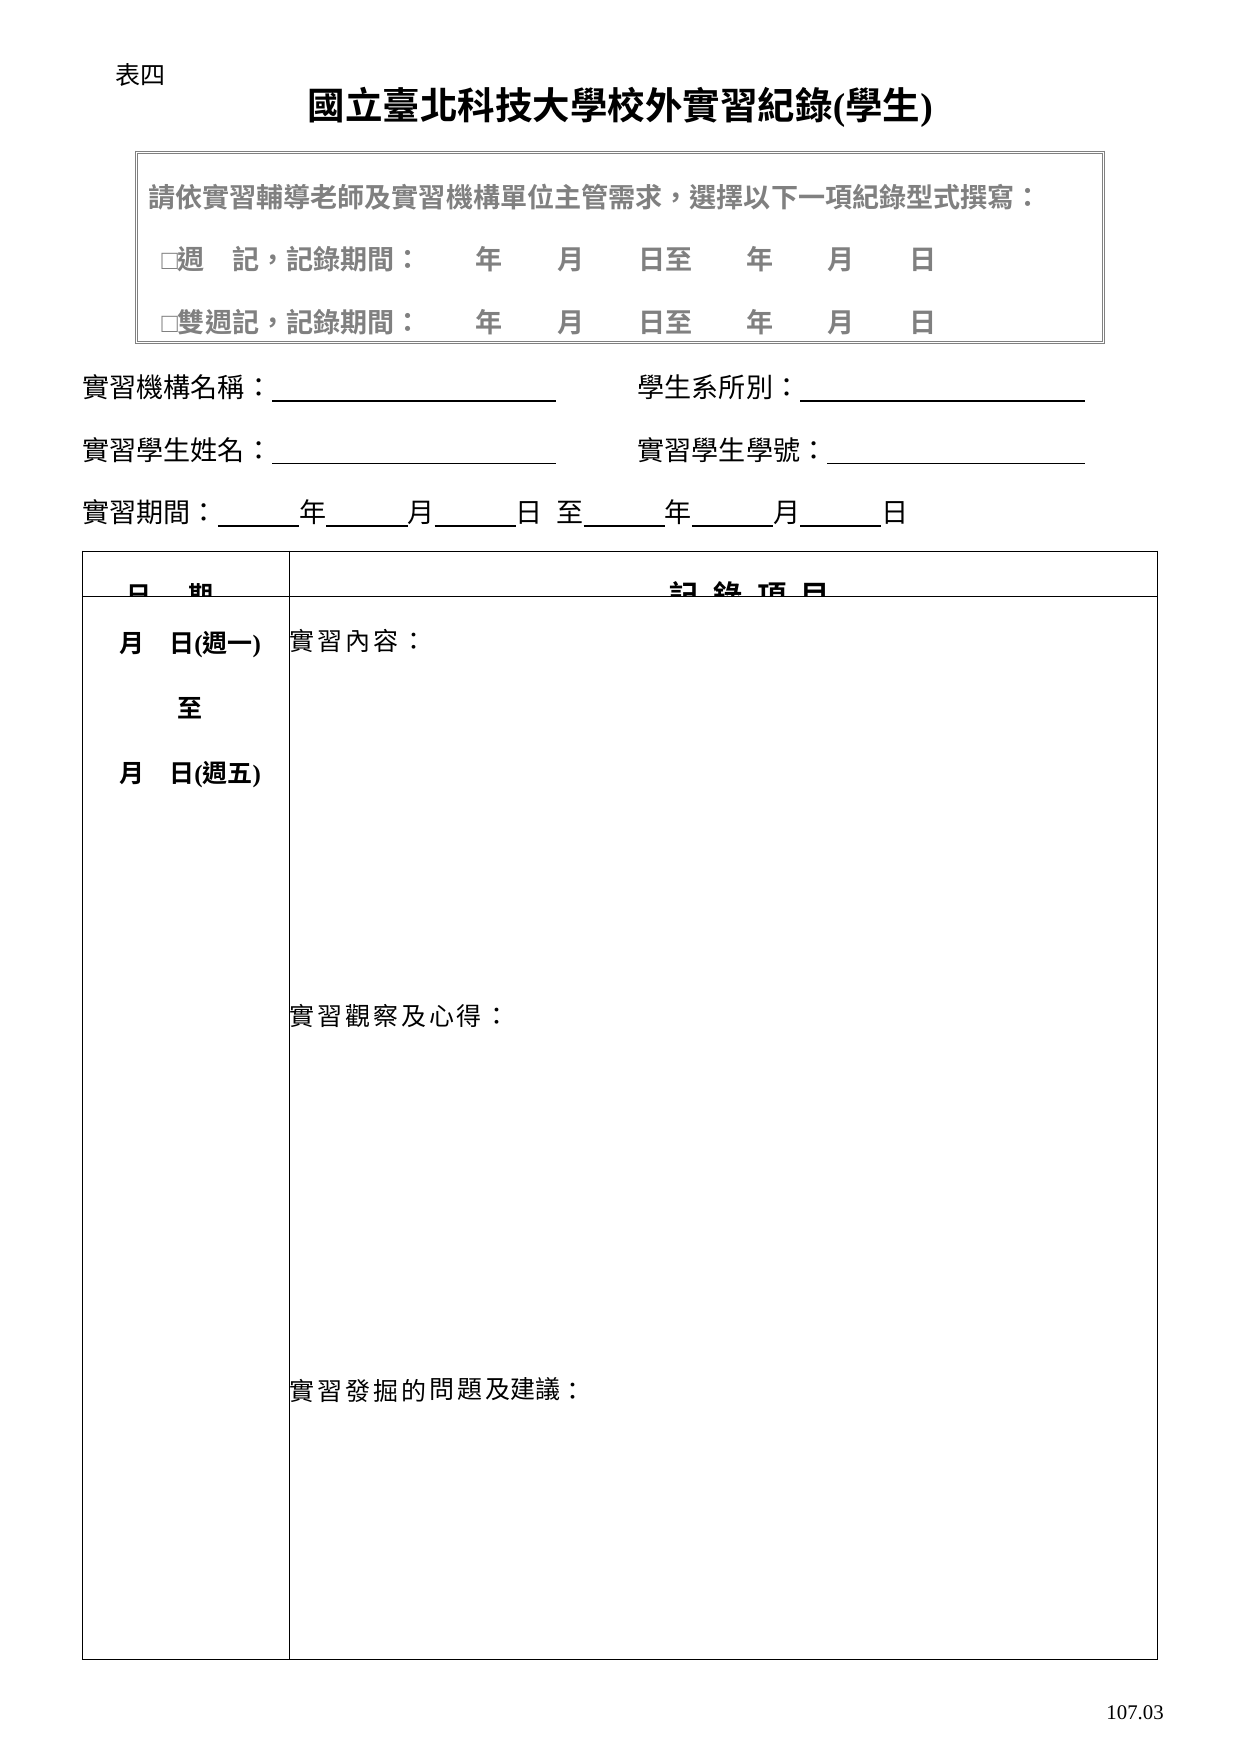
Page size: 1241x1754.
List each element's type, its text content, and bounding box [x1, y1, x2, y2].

text 表四 [115, 56, 199, 92]
text 國立臺北科技大學校外實習紀錄(學生) [77, 48, 1163, 123]
table_header 日 期 [133, 587, 144, 593]
text 實習學生姓名： 實習學生學號： [82, 407, 1183, 469]
text 實習期間： 年 月 日 至 年 月 日 [82, 469, 1183, 532]
table_header 日 期 [83, 552, 289, 596]
table_header 請依實習輔導老師及實習機構單位主管需求，選擇以下一項紀錄型式撰寫： □週 記，記錄期間： 年 月 日至 年 月 日 □雙週記，記錄期間： 年 月 日至 年 月 日 [138, 154, 1102, 341]
table_header 記 錄 項 目 [290, 552, 1157, 596]
text 實習機構名稱： 學生系所別： [82, 344, 1163, 407]
table_cell 月 日(週一) 至 月 日(週五) [83, 597, 289, 1659]
table_cell 實習內容： 實習觀察及心得： 實習發掘的問題及建議： [290, 597, 1157, 1659]
